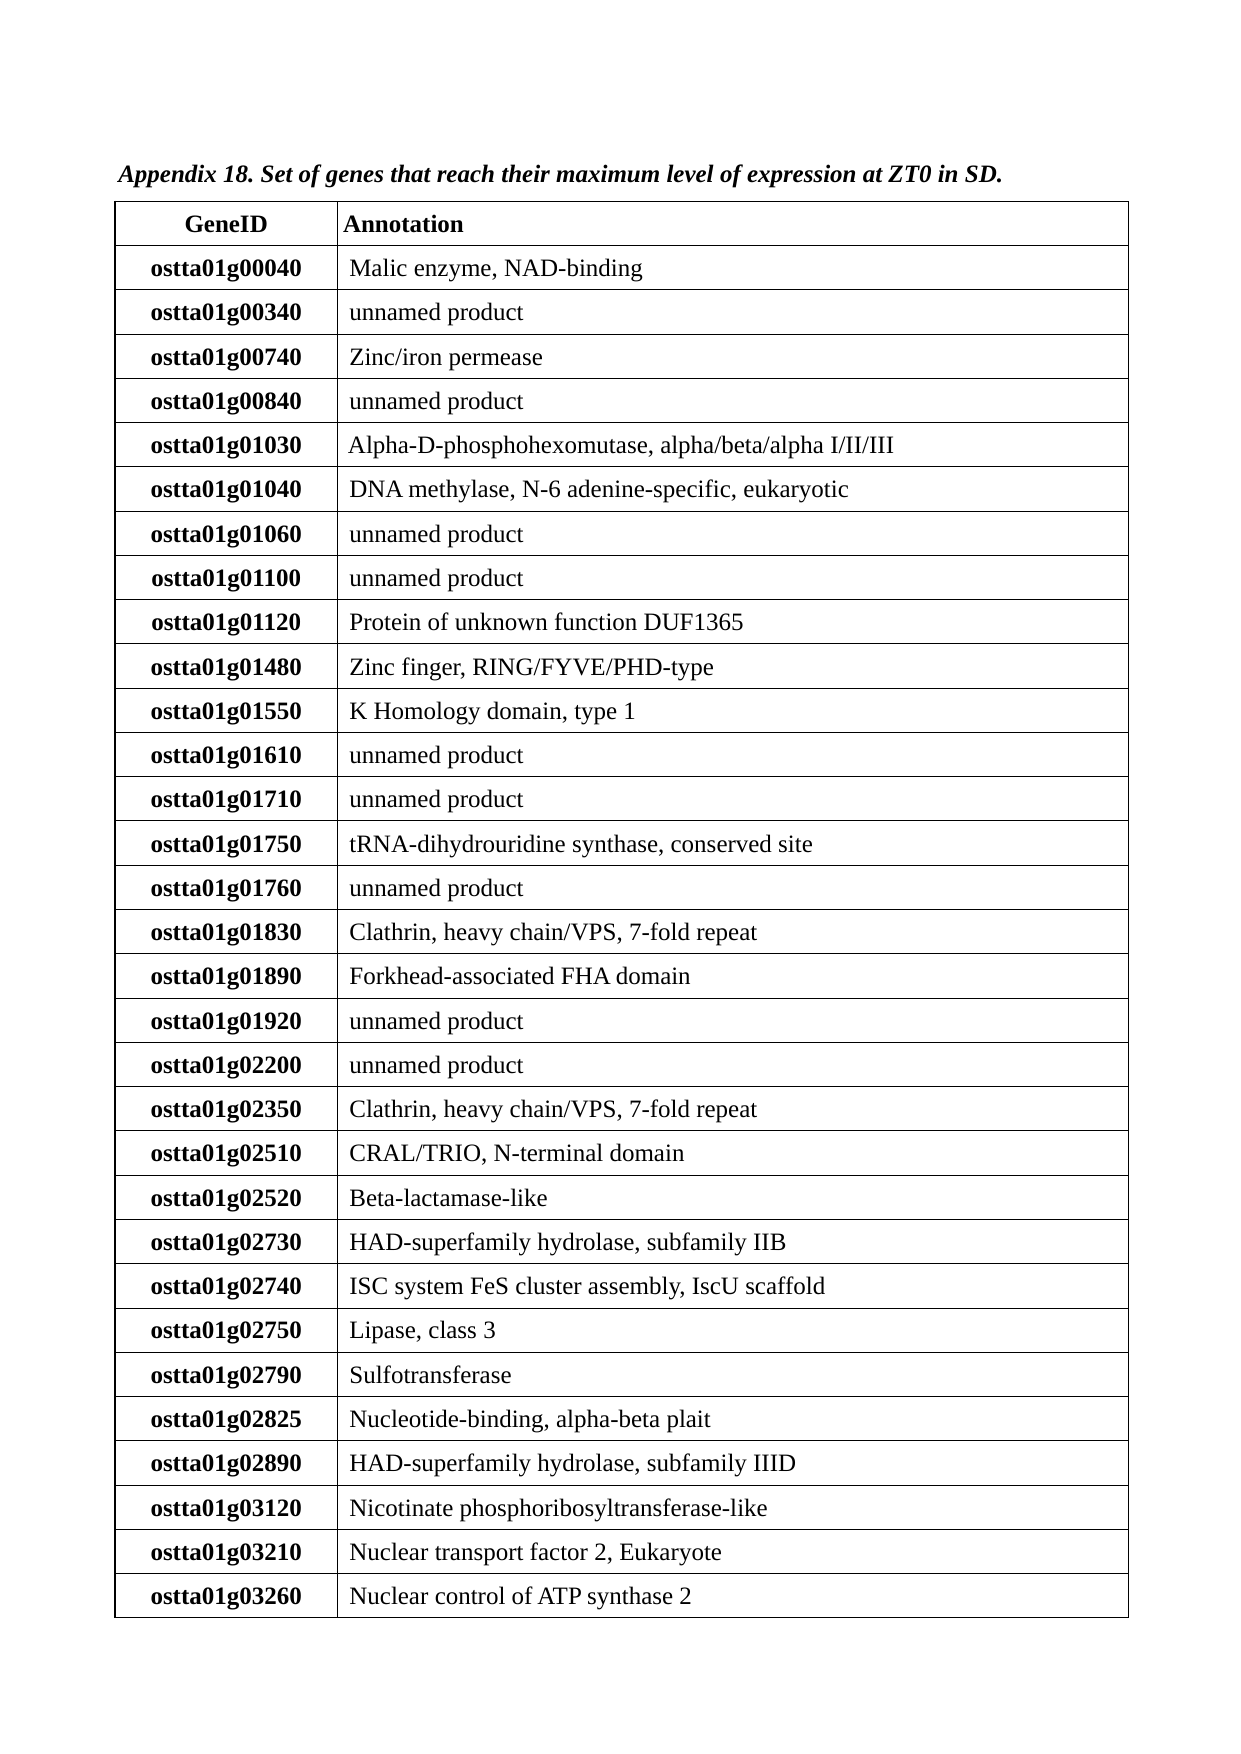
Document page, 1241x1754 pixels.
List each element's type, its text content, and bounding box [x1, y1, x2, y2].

table_cell Nucleotide-binding, alpha-beta plait [338, 1397, 1128, 1440]
table_cell Malic enzyme, NAD-binding [338, 246, 1128, 289]
table_cell ostta01g01760 [116, 866, 337, 909]
table_cell ostta01g03120 [116, 1486, 337, 1529]
table_header Annotation [338, 202, 1128, 245]
table_cell Nuclear transport factor 2, Eukaryote [338, 1530, 1128, 1573]
table_cell [1129, 511, 1240, 555]
table_cell ostta01g01120 [116, 600, 337, 643]
table_cell Forkhead-associated FHA domain [338, 954, 1128, 997]
table_cell [1129, 1396, 1240, 1440]
table_cell Zinc finger, RING/FYVE/PHD-type [338, 644, 1128, 688]
table_cell HAD-superfamily hydrolase, subfamily IIB [338, 1220, 1128, 1263]
table_cell [1129, 732, 1240, 776]
table_cell Alpha-D-phosphohexomutase, alpha/beta/alpha I/II/III [338, 423, 1128, 466]
table_cell [1129, 378, 1240, 422]
table_cell ostta01g01480 [116, 644, 337, 688]
table_cell [1129, 466, 1240, 511]
table_cell ostta01g01920 [116, 999, 337, 1042]
table_cell ostta01g00740 [116, 335, 337, 378]
table_cell Clathrin, heavy chain/VPS, 7-fold repeat [338, 1087, 1128, 1130]
table_cell [1129, 1485, 1240, 1529]
table_cell [1129, 599, 1240, 643]
table_cell [1129, 688, 1240, 732]
table_cell ostta01g02890 [116, 1441, 337, 1484]
table_cell [1129, 909, 1240, 953]
table_cell HAD-superfamily hydrolase, subfamily IIID [338, 1441, 1128, 1484]
table_cell ostta01g02730 [116, 1220, 337, 1263]
table_cell [1129, 422, 1240, 466]
table_cell ostta01g01750 [116, 821, 337, 865]
table_cell [1129, 1263, 1240, 1307]
table_cell [1129, 334, 1240, 378]
table_cell ostta01g02510 [116, 1131, 337, 1174]
table_cell unnamed product [338, 1043, 1128, 1086]
table_cell K Homology domain, type 1 [338, 689, 1128, 732]
table_cell [1129, 245, 1240, 289]
table_cell unnamed product [338, 290, 1128, 333]
table_cell [1129, 1440, 1240, 1484]
table_cell ostta01g01060 [116, 512, 337, 555]
table_cell [1129, 1130, 1240, 1174]
table_cell ostta01g01830 [116, 910, 337, 953]
table_cell ostta01g00040 [116, 246, 337, 289]
table_header GeneID [116, 202, 337, 245]
table_cell CRAL/TRIO, N-terminal domain [338, 1131, 1128, 1174]
table_cell ostta01g03210 [116, 1530, 337, 1573]
table_cell [1129, 1352, 1240, 1396]
table_cell ostta01g02790 [116, 1353, 337, 1396]
table_cell ostta01g01040 [116, 467, 337, 511]
table_cell [1129, 1042, 1240, 1086]
table_cell ostta01g00340 [116, 290, 337, 333]
table_cell Clathrin, heavy chain/VPS, 7-fold repeat [338, 910, 1128, 953]
table_cell [1129, 643, 1240, 688]
table_cell [1129, 1573, 1240, 1617]
table_cell [1129, 1308, 1240, 1352]
table_cell ostta01g02520 [116, 1176, 337, 1219]
table_cell Lipase, class 3 [338, 1309, 1128, 1352]
table_cell ostta01g02750 [116, 1309, 337, 1352]
table_cell Protein of unknown function DUF1365 [338, 600, 1128, 643]
table_cell ostta01g01030 [116, 423, 337, 466]
table_cell [1129, 953, 1240, 997]
table_cell Beta-lactamase-like [338, 1176, 1128, 1219]
table_cell [1129, 1175, 1240, 1219]
table_cell ostta01g00840 [116, 379, 337, 422]
table_cell [1129, 998, 1240, 1042]
table_cell [1129, 820, 1240, 865]
table_cell unnamed product [338, 556, 1128, 599]
table_cell ostta01g01890 [116, 954, 337, 997]
table_cell unnamed product [338, 379, 1128, 422]
table_cell [1129, 865, 1240, 909]
table_cell ostta01g02825 [116, 1397, 337, 1440]
table_cell unnamed product [338, 999, 1128, 1042]
table_cell ostta01g01610 [116, 733, 337, 776]
table_cell [1129, 1529, 1240, 1573]
table_cell unnamed product [338, 777, 1128, 820]
table_cell Nuclear control of ATP synthase 2 [338, 1574, 1128, 1617]
table_cell ostta01g01100 [116, 556, 337, 599]
table_cell [1129, 555, 1240, 599]
table_cell ostta01g02350 [116, 1087, 337, 1130]
table_cell [1129, 776, 1240, 820]
table_cell unnamed product [338, 512, 1128, 555]
table_cell [1129, 1219, 1240, 1263]
table_cell unnamed product [338, 733, 1128, 776]
table_cell Zinc/iron permease [338, 335, 1128, 378]
table_cell unnamed product [338, 866, 1128, 909]
table_cell ostta01g02200 [116, 1043, 337, 1086]
table_cell ISC system FeS cluster assembly, IscU scaffold [338, 1264, 1128, 1307]
table_cell Nicotinate phosphoribosyltransferase-like [338, 1486, 1128, 1529]
table_cell Sulfotransferase [338, 1353, 1128, 1396]
table_cell DNA methylase, N-6 adenine-specific, eukaryotic [338, 467, 1128, 511]
table_cell [1129, 1086, 1240, 1130]
table_cell ostta01g03260 [116, 1574, 337, 1617]
table_cell tRNA-dihydrouridine synthase, conserved site [338, 821, 1128, 865]
table_cell [1129, 289, 1240, 333]
table_header [1129, 201, 1240, 245]
table_cell ostta01g01550 [116, 689, 337, 732]
text Appendix 18. Set of genes that reach their maximum level of expression at ZT0 in SD. [118, 159, 1122, 188]
table_cell ostta01g01710 [116, 777, 337, 820]
table_cell ostta01g02740 [116, 1264, 337, 1307]
